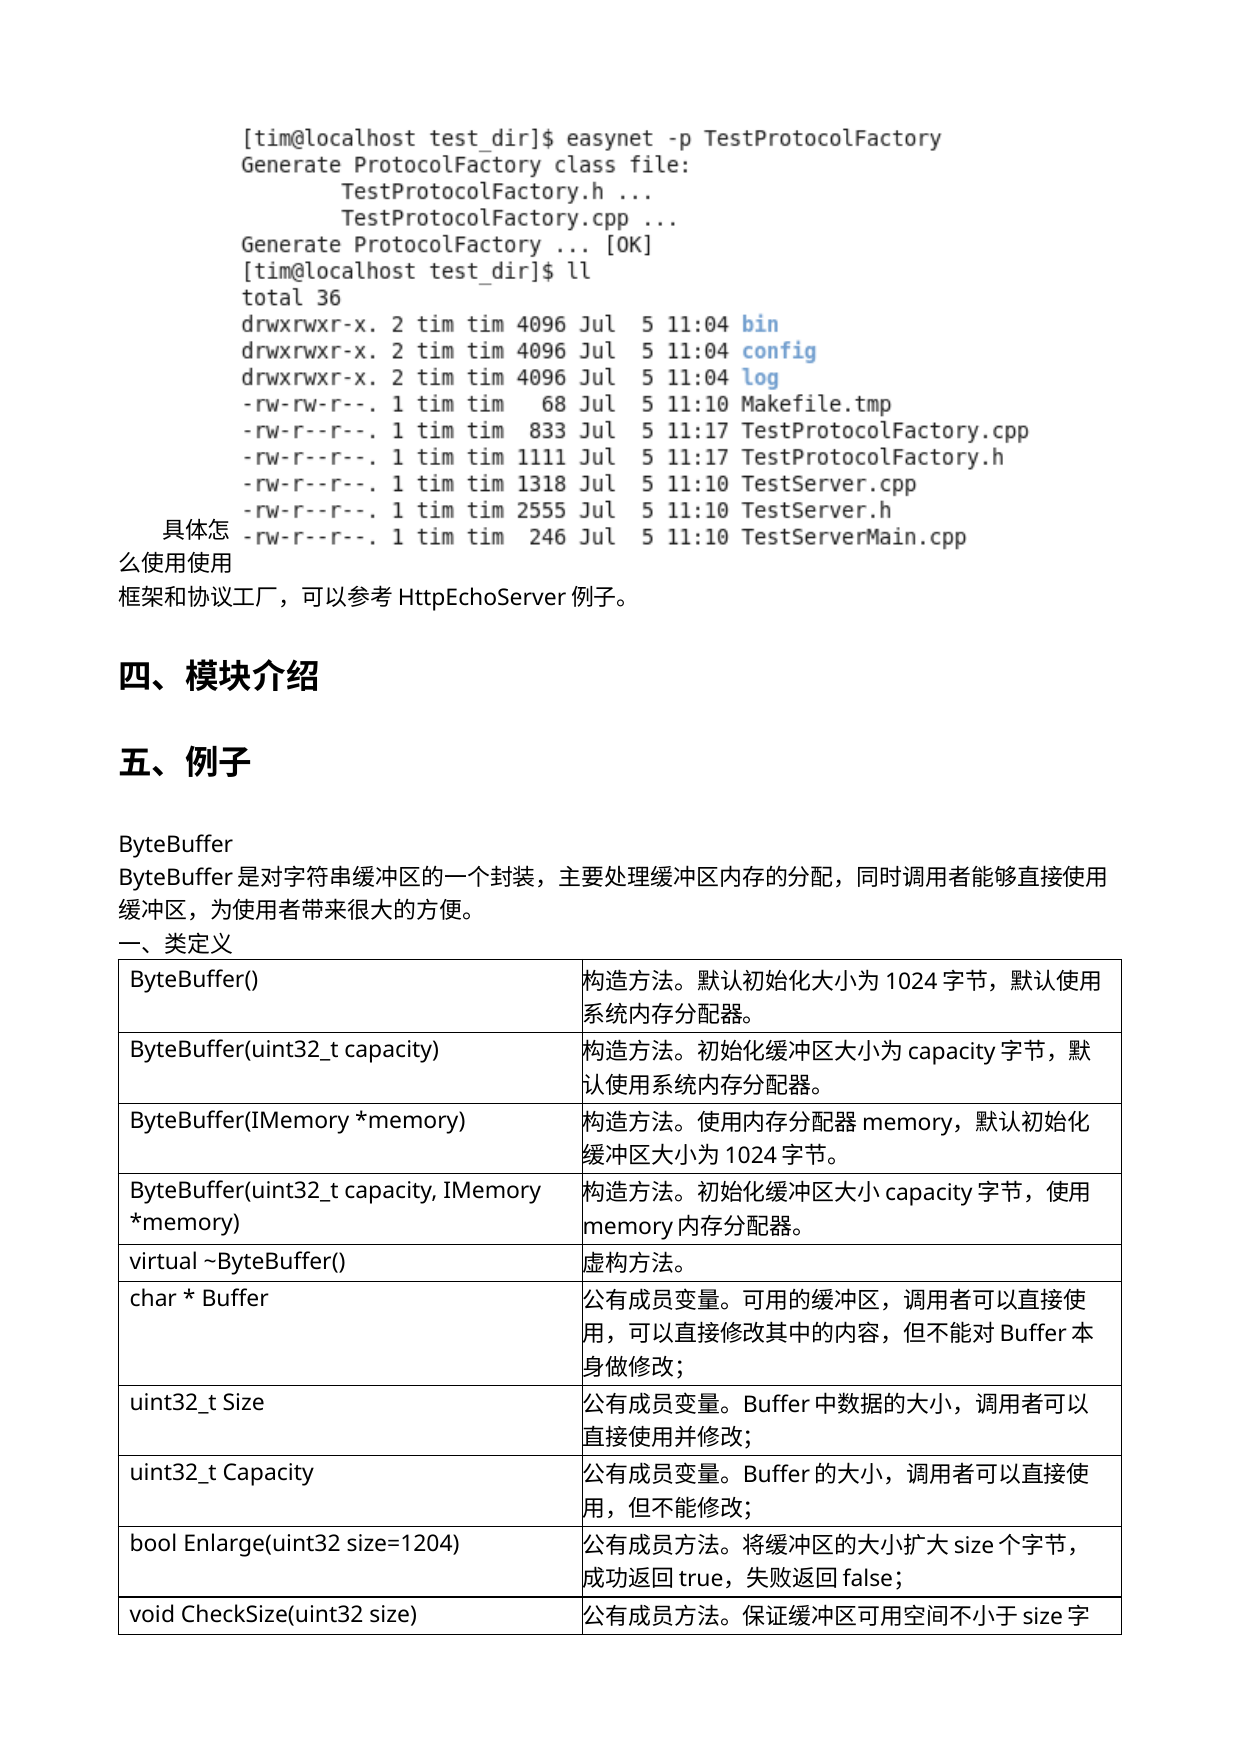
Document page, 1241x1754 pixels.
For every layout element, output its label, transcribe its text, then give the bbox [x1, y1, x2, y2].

table_cell ByteBuffer(uint32_t capacity, IMemory *memory) [119, 1174, 582, 1244]
table_cell 虚构方法。 [583, 1245, 1121, 1281]
text 具体怎么使用使用框架和协议工厂，可以参考HttpEchoServer例子。 [118, 512, 1122, 612]
table_cell 公有成员方法。将缓冲区的大小扩大size个字节，成功返回true，失败返回false； [583, 1527, 1121, 1596]
table_cell uint32_t Size [119, 1386, 582, 1455]
table_cell virtual ~ByteBuffer() [119, 1245, 582, 1281]
table_cell ByteBuffer(uint32_t capacity) [119, 1033, 582, 1103]
table_cell uint32_t Capacity [119, 1456, 582, 1526]
table_cell 构造方法。初始化缓冲区大小capacity字节，使用memory内存分配器。 [583, 1174, 1121, 1244]
table_cell bool Enlarge(uint32 size=1204) [119, 1527, 582, 1596]
table_cell 公有成员变量。Buffer的大小，调用者可以直接使用，但不能修改； [583, 1456, 1121, 1526]
table_cell ByteBuffer(IMemory *memory) [119, 1104, 582, 1173]
table_cell void CheckSize(uint32 size) [119, 1598, 582, 1634]
text 一、类定义 [118, 925, 1122, 959]
subtitle 四、模块介绍 [118, 649, 1122, 698]
subtitle 五、例子 [118, 735, 1122, 784]
picture [240, 118, 1042, 551]
text ByteBuffer是对字符串缓冲区的一个封装，主要处理缓冲区内存的分配，同时调用者能够直接使用缓冲区，为使用者带来很大的方便。 [118, 859, 1122, 925]
table_cell 公有成员方法。保证缓冲区可用空间不小于size字 [583, 1598, 1121, 1634]
table_cell char * Buffer [119, 1282, 582, 1385]
table_cell 构造方法。初始化缓冲区大小为capacity字节，默认使用系统内存分配器。 [583, 1033, 1121, 1103]
table_header 构造方法。默认初始化大小为1024字节，默认使用系统内存分配器。 [583, 960, 1121, 1032]
table_cell 构造方法。使用内存分配器memory，默认初始化缓冲区大小为1024字节。 [583, 1104, 1121, 1173]
table_cell 公有成员变量。可用的缓冲区，调用者可以直接使用，可以直接修改其中的内容，但不能对Buffer本身做修改； [583, 1282, 1121, 1385]
text ByteBuffer [118, 828, 1122, 859]
table_cell 公有成员变量。Buffer中数据的大小，调用者可以直接使用并修改； [583, 1386, 1121, 1455]
table_header ByteBuffer() [119, 960, 582, 1032]
